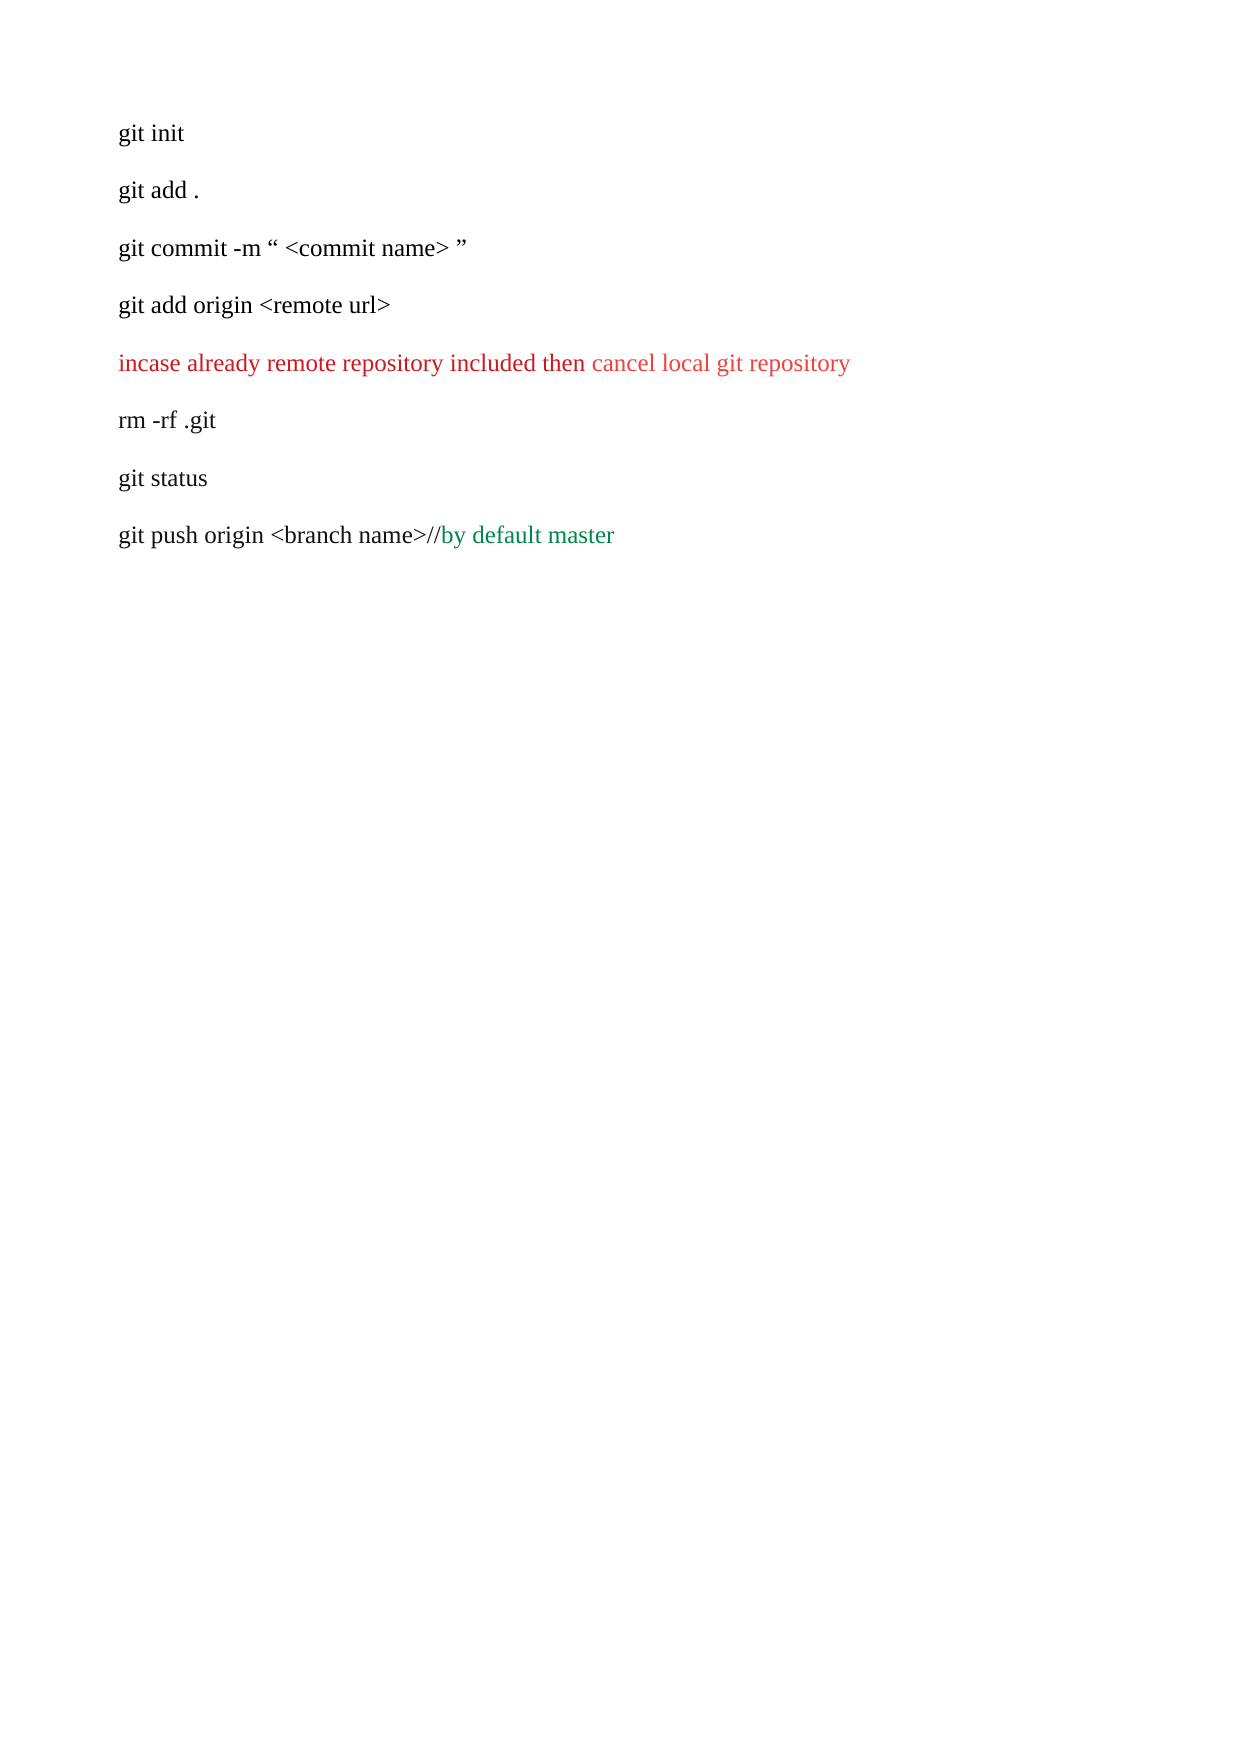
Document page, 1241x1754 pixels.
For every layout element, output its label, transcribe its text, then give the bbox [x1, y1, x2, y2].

text git add origin <remote url> [118, 291, 1122, 319]
text git commit -m “ <commit name> ” [118, 233, 1122, 262]
text git status [118, 463, 1122, 492]
text git push origin <branch name>//by default master [118, 521, 1122, 549]
text git init [118, 118, 1122, 147]
text rm -rf .git [118, 406, 1122, 434]
text incase already remote repository included then cancel local git repository [118, 348, 1122, 377]
text git add . [118, 176, 1122, 204]
